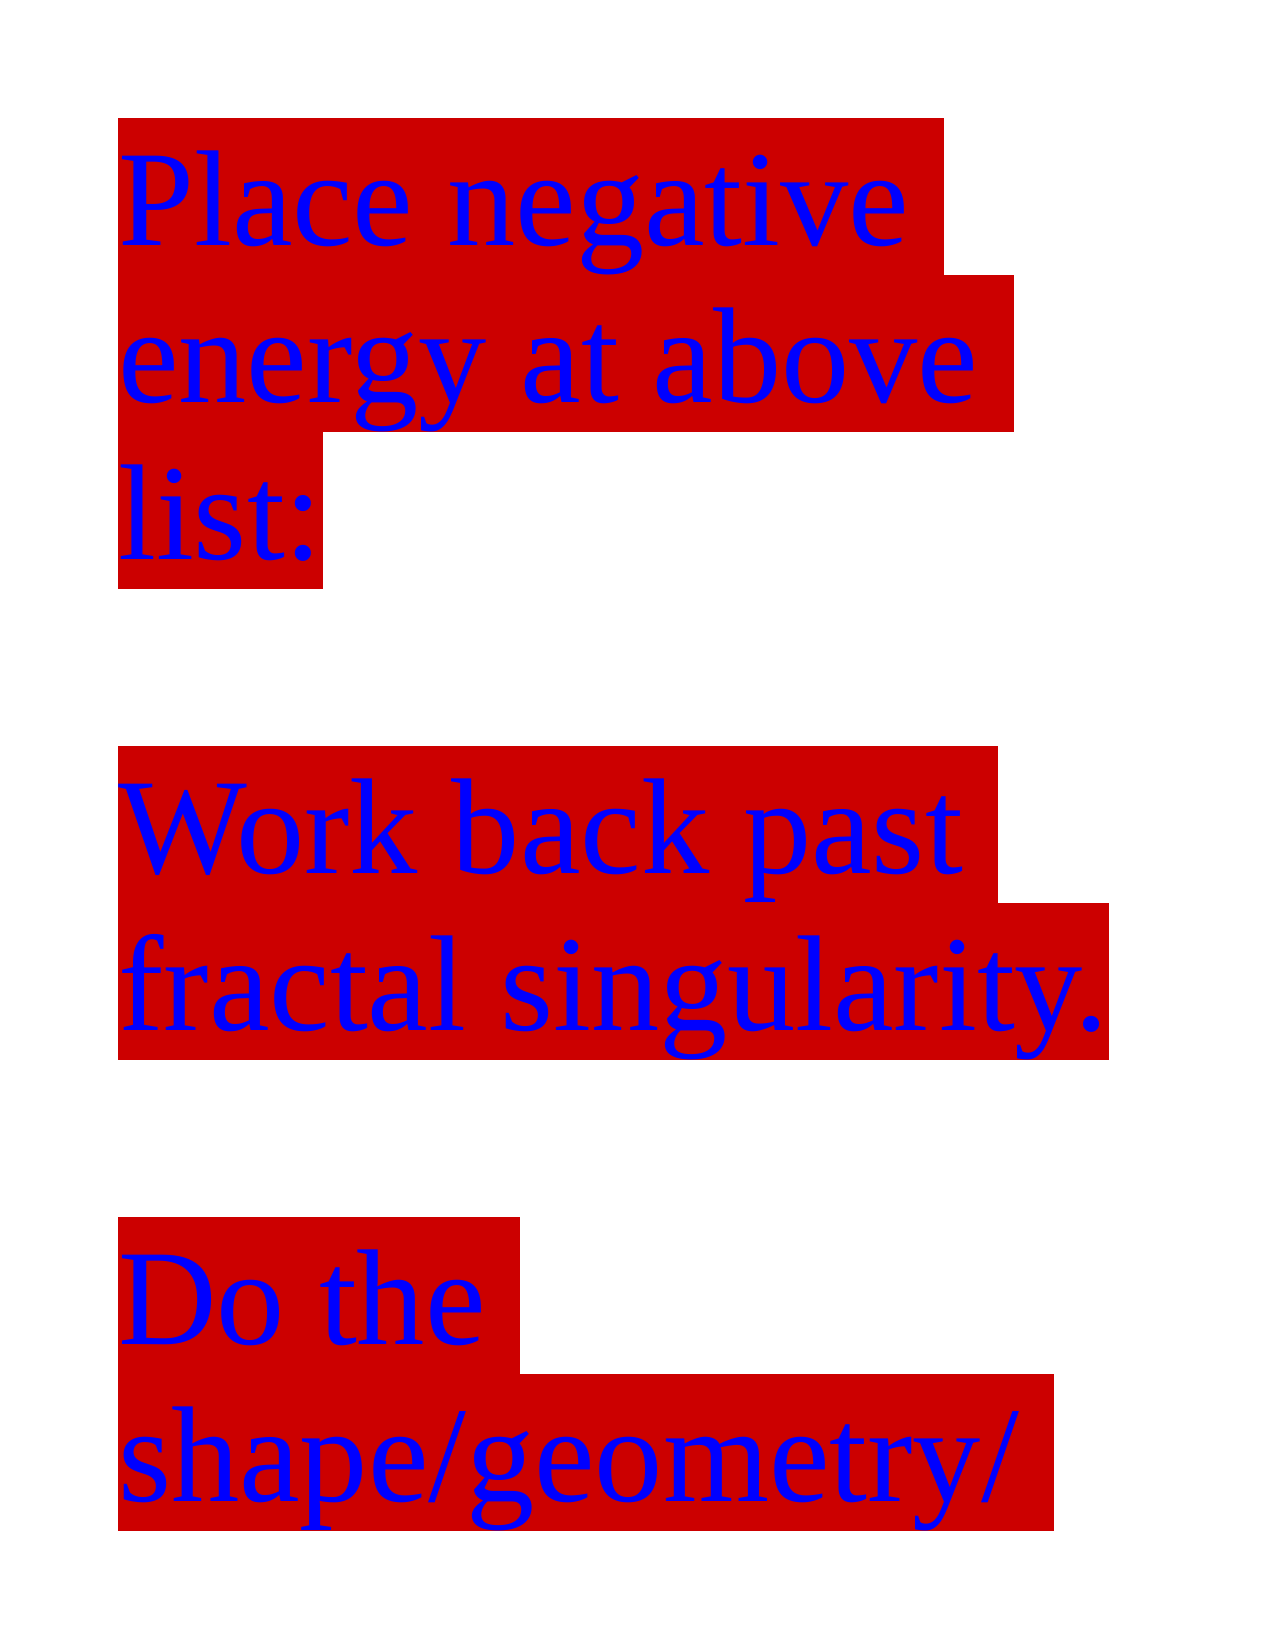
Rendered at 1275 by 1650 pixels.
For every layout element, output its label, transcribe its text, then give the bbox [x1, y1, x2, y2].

text Place negative energy at above list: Work back past fractal singularity. Do the shape/geometry/ [118, 118, 1157, 1531]
